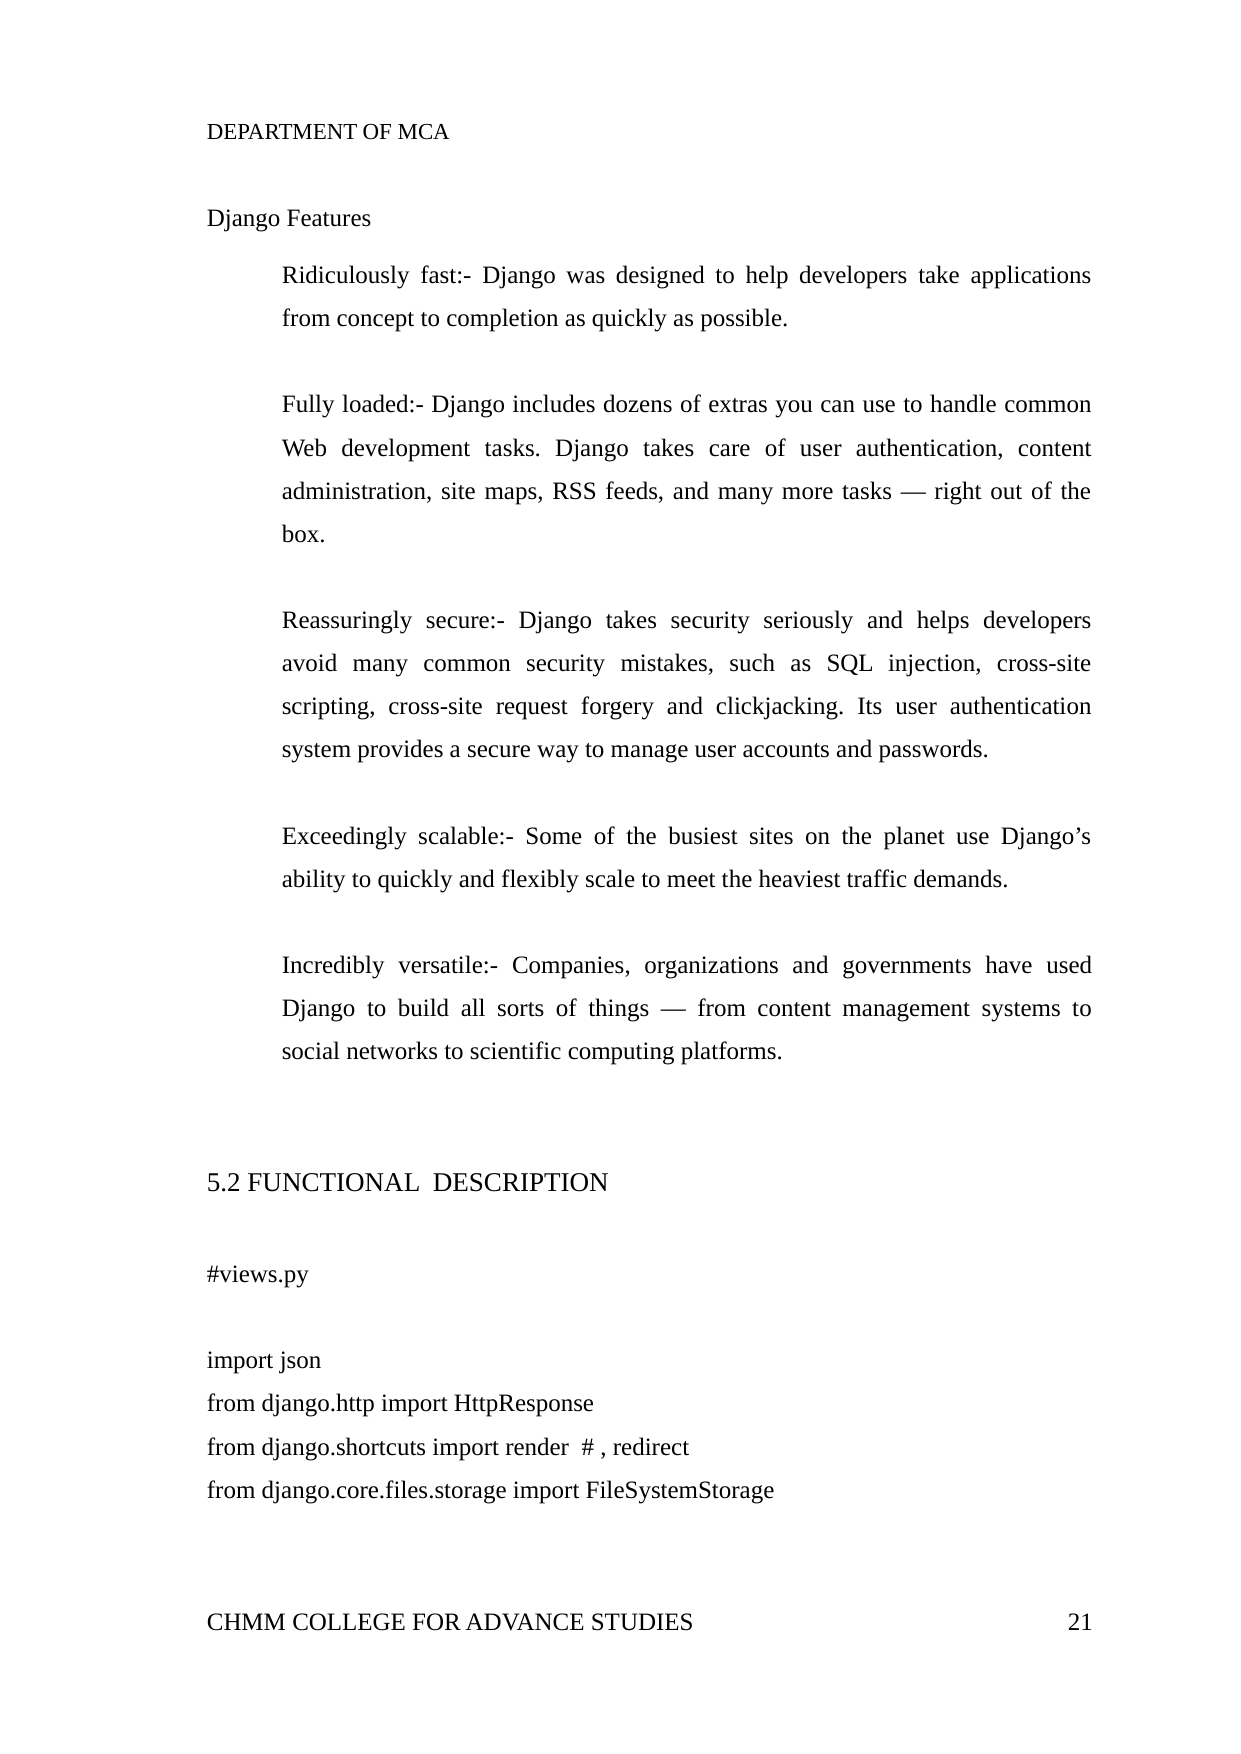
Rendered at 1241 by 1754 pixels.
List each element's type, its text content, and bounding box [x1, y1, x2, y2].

text from django.core.files.storage import FileSystemStorage [207, 1475, 1093, 1503]
text 5.2 FUNCTIONAL DESCRIPTION [207, 1166, 1093, 1197]
text from django.http import HttpResponse [207, 1388, 1093, 1417]
text Django Features [207, 203, 1093, 231]
text Ridiculously fast:- Django was designed to help developers take applications from concept to completion as quickly as possible. [282, 260, 1093, 332]
text from django.shortcuts import render # , redirect [207, 1432, 1093, 1460]
text Reassuringly secure:- Django takes security seriously and helps developers avoid many common security mistakes, such as SQL injection, cross-site scripting, cross-site request forgery and clickjacking. Its user authentication system provides a secure way to manage user accounts and passwords. [282, 605, 1093, 763]
text import json [207, 1345, 1093, 1374]
text Incredibly versatile:- Companies, organizations and governments have used Django to build all sorts of things — from content management systems to social networks to scientific computing platforms. [282, 950, 1093, 1065]
text #views.py [207, 1259, 1093, 1288]
text Fully loaded:- Django includes dozens of extras you can use to handle common Web development tasks. Django takes care of user authentication, content administration, site maps, RSS feeds, and many more tasks — right out of the box. [282, 389, 1093, 548]
text Exceedingly scalable:- Some of the busiest sites on the planet use Django’s ability to quickly and flexibly scale to meet the heaviest traffic demands. [282, 821, 1093, 893]
